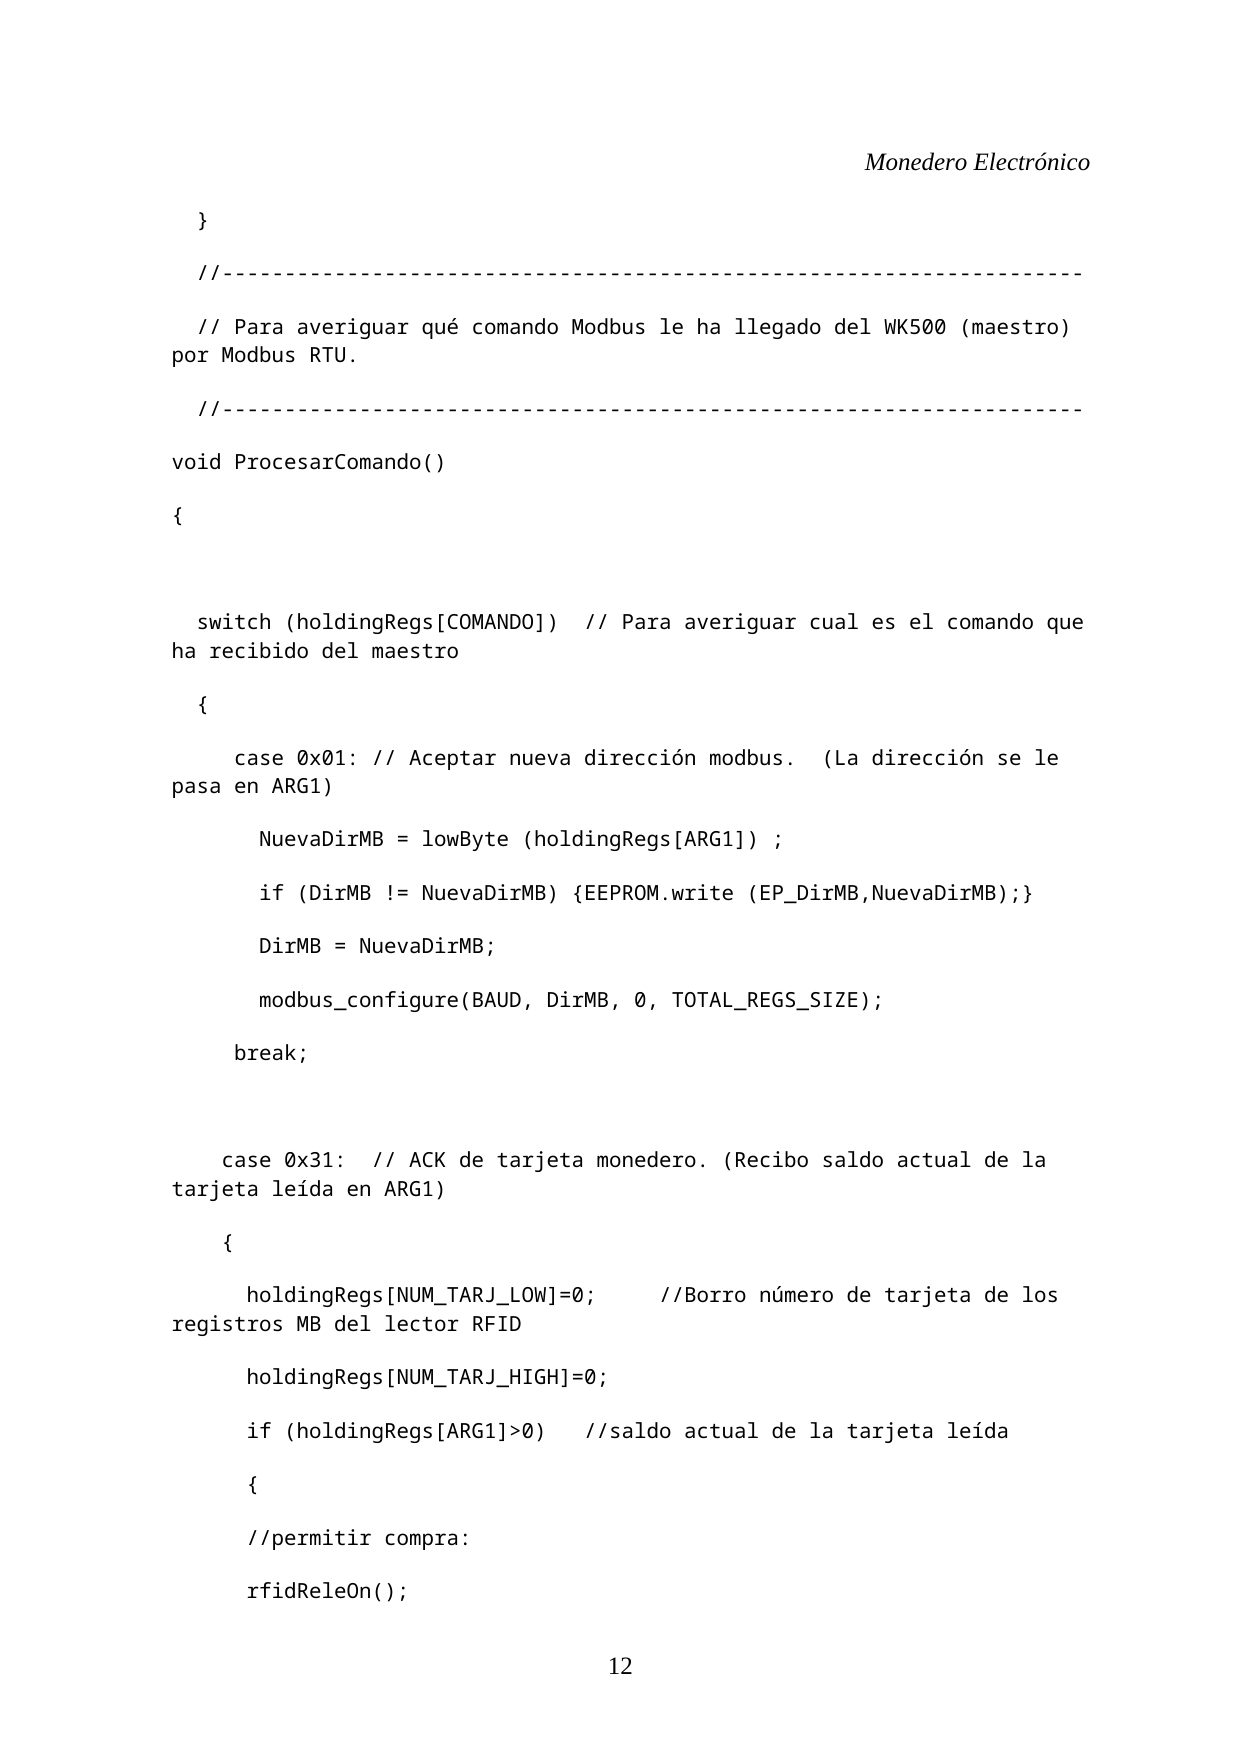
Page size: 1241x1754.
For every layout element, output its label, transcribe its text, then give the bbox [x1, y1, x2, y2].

text case 0x01: // Aceptar nueva dirección modbus. (La dirección se le pasa en ARG1) [171, 743, 1092, 799]
text //--------------------------------------------------------------------- [171, 258, 1092, 287]
text holdingRegs[NUM_TARJ_LOW]=0; //Borro número de tarjeta de los registros MB del lector RFID [171, 1281, 1092, 1337]
text } [171, 205, 1092, 233]
text { [171, 1227, 1092, 1256]
text NuevaDirMB = lowByte (holdingRegs[ARG1]) ; [171, 824, 1092, 853]
text //permitir compra: [171, 1523, 1092, 1551]
text switch (holdingRegs[COMANDO]) // Para averiguar cual es el comando que ha recibido del maestro [171, 607, 1092, 664]
text { [171, 501, 1092, 529]
text holdingRegs[NUM_TARJ_HIGH]=0; [171, 1362, 1092, 1391]
text rfidReleOn(); [171, 1576, 1092, 1604]
text if (DirMB != NuevaDirMB) {EEPROM.write (EP_DirMB,NuevaDirMB);} [171, 878, 1092, 906]
text DirMB = NuevaDirMB; [171, 931, 1092, 960]
text case 0x31: // ACK de tarjeta monedero. (Recibo saldo actual de la tarjeta leída en ARG1) [171, 1145, 1092, 1202]
text if (holdingRegs[ARG1]>0) //saldo actual de la tarjeta leída [171, 1416, 1092, 1444]
text //--------------------------------------------------------------------- [171, 394, 1092, 422]
text modbus_configure(BAUD, DirMB, 0, TOTAL_REGS_SIZE); [171, 985, 1092, 1013]
text // Para averiguar qué comando Modbus le ha llegado del WK500 (maestro) por Modbus RTU. [171, 312, 1092, 369]
text break; [171, 1038, 1092, 1067]
text { [171, 1469, 1092, 1498]
text { [171, 689, 1092, 718]
text void ProcesarComando() [171, 447, 1092, 476]
